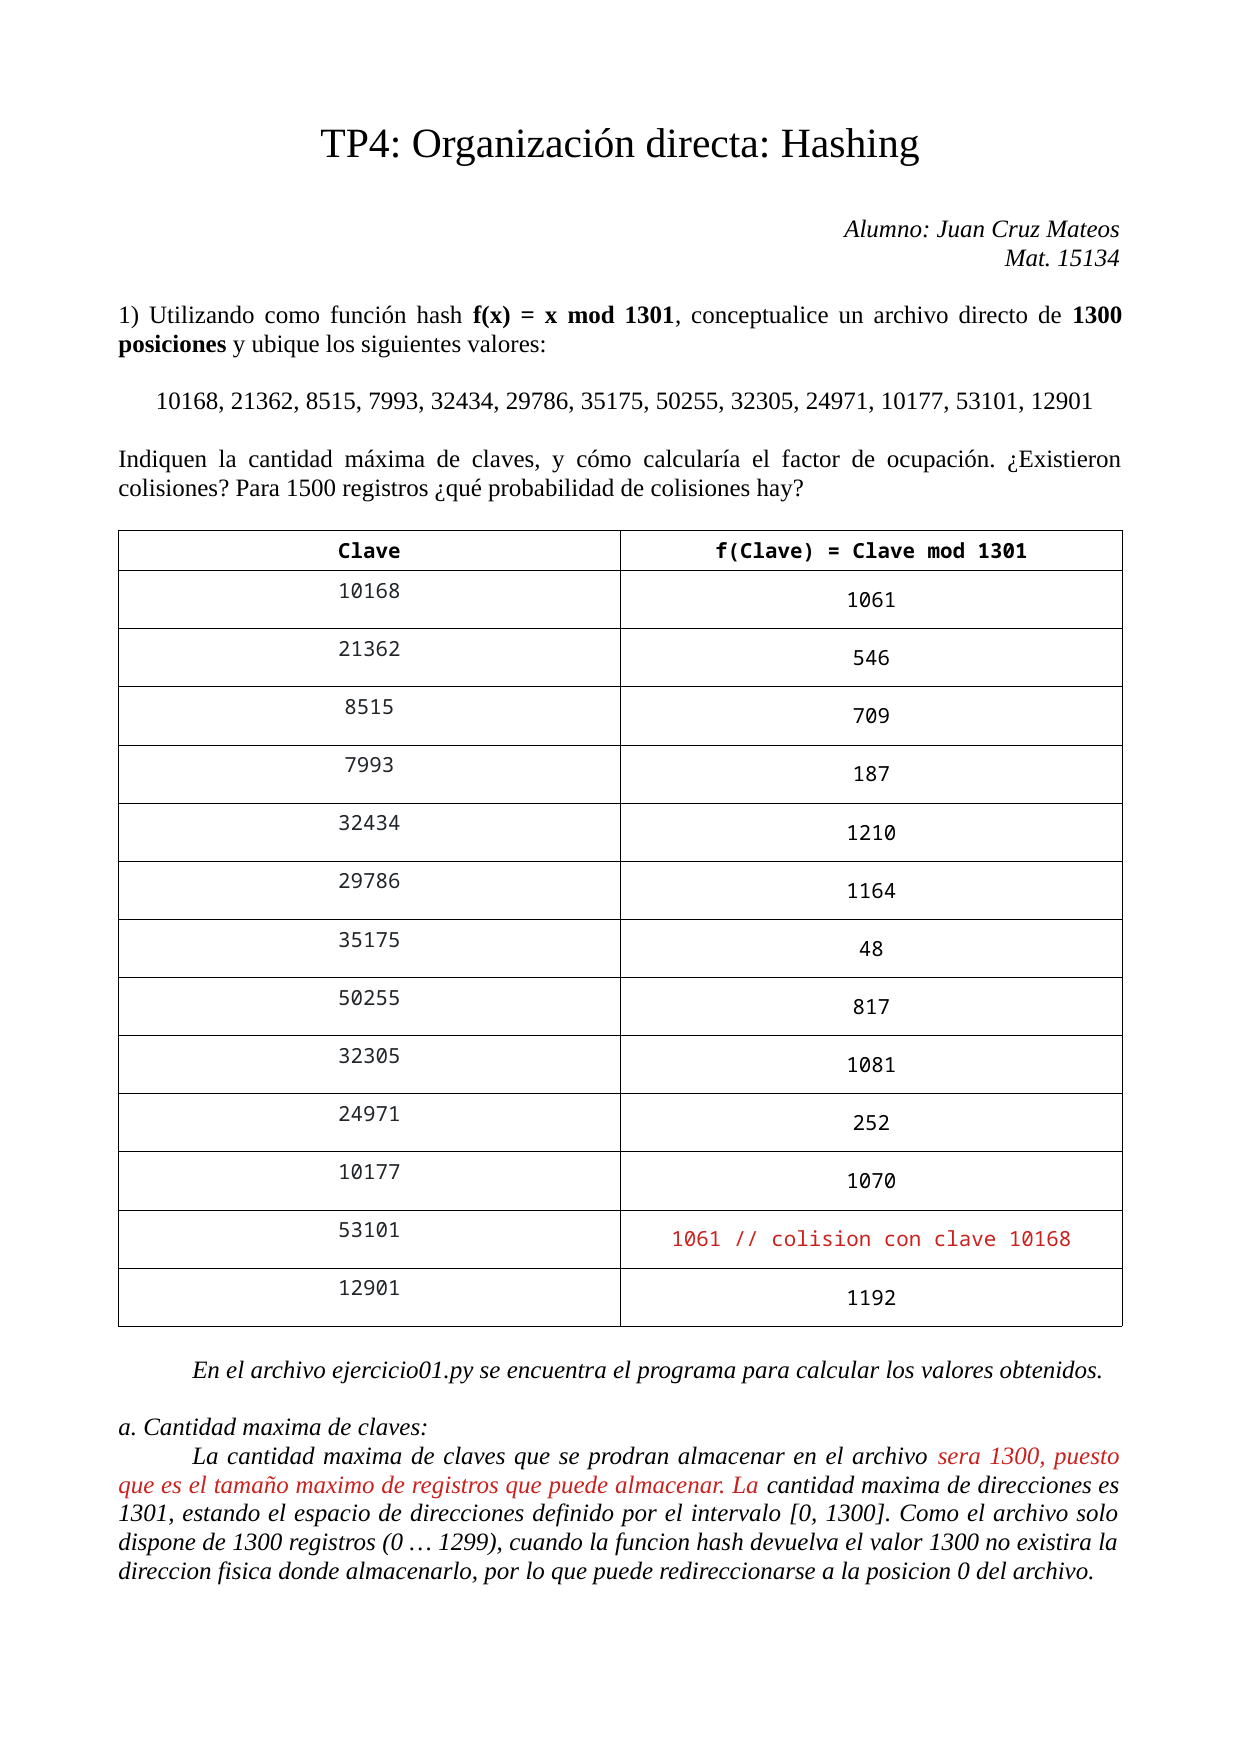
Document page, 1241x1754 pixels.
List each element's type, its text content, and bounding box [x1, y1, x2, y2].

table_cell 1061 // colision con clave 10168 [621, 1211, 1122, 1268]
table_cell 709 [621, 687, 1122, 744]
text La cantidad maxima de claves que se prodran almacenar en el archivo sera 1300, puesto que es el tamaño maximo de registros que puede almacenar. La cantidad maxima de direcciones es 1301, estando el espacio de direcciones definido por el intervalo [0, 1300]. Como el archivo solo dispone de 1300 registros (0 … 1299), cuando la funcion hash devuelva el valor 1300 no existira la direccion fisica donde almacenarlo, por lo que puede redireccionarse a la posicion 0 del archivo. [118, 1441, 1122, 1585]
table_cell 1164 [621, 862, 1122, 919]
table_cell 1192 [621, 1269, 1122, 1326]
table_header Clave [119, 531, 620, 570]
table_cell 29786 [119, 862, 620, 919]
table_cell 10168 [119, 571, 620, 628]
table_cell 1061 [621, 571, 1122, 628]
text 1) Utilizando como función hash f(x) = x mod 1301, conceptualice un archivo directo de 1300 posiciones y ubique los siguientes valores: [118, 300, 1122, 358]
table_cell 53101 [119, 1211, 620, 1268]
table_cell 187 [621, 746, 1122, 803]
text TP4: Organización directa: Hashing [118, 118, 1122, 166]
text a. Cantidad maxima de claves: [118, 1412, 1122, 1441]
table_cell 252 [621, 1094, 1122, 1151]
table_cell 1210 [621, 804, 1122, 861]
text Mat. 15134 [118, 243, 1122, 271]
table_cell 50255 [119, 978, 620, 1035]
table_cell 32305 [119, 1036, 620, 1093]
text Indiquen la cantidad máxima de claves, y cómo calcularía el factor de ocupación. ¿Existieron colisiones? Para 1500 registros ¿qué probabilidad de colisiones hay? [118, 444, 1122, 501]
table_cell 1070 [621, 1152, 1122, 1209]
table_cell 21362 [119, 629, 620, 686]
table_cell 12901 [119, 1269, 620, 1326]
table_cell 817 [621, 978, 1122, 1035]
table_cell 35175 [119, 920, 620, 977]
table_cell 8515 [119, 687, 620, 744]
table_cell 546 [621, 629, 1122, 686]
table_cell 48 [621, 920, 1122, 977]
table_cell 7993 [119, 746, 620, 803]
text 10168, 21362, 8515, 7993, 32434, 29786, 35175, 50255, 32305, 24971, 10177, 53101, 12901 [118, 386, 1122, 415]
text En el archivo ejercicio01.py se encuentra el programa para calcular los valores obtenidos. [118, 1355, 1122, 1383]
table_cell 10177 [119, 1152, 620, 1209]
table_cell 24971 [119, 1094, 620, 1151]
table_cell 1081 [621, 1036, 1122, 1093]
text Alumno: Juan Cruz Mateos [118, 214, 1122, 243]
table_header f(Clave) = Clave mod 1301 [621, 531, 1122, 570]
table_cell 32434 [119, 804, 620, 861]
